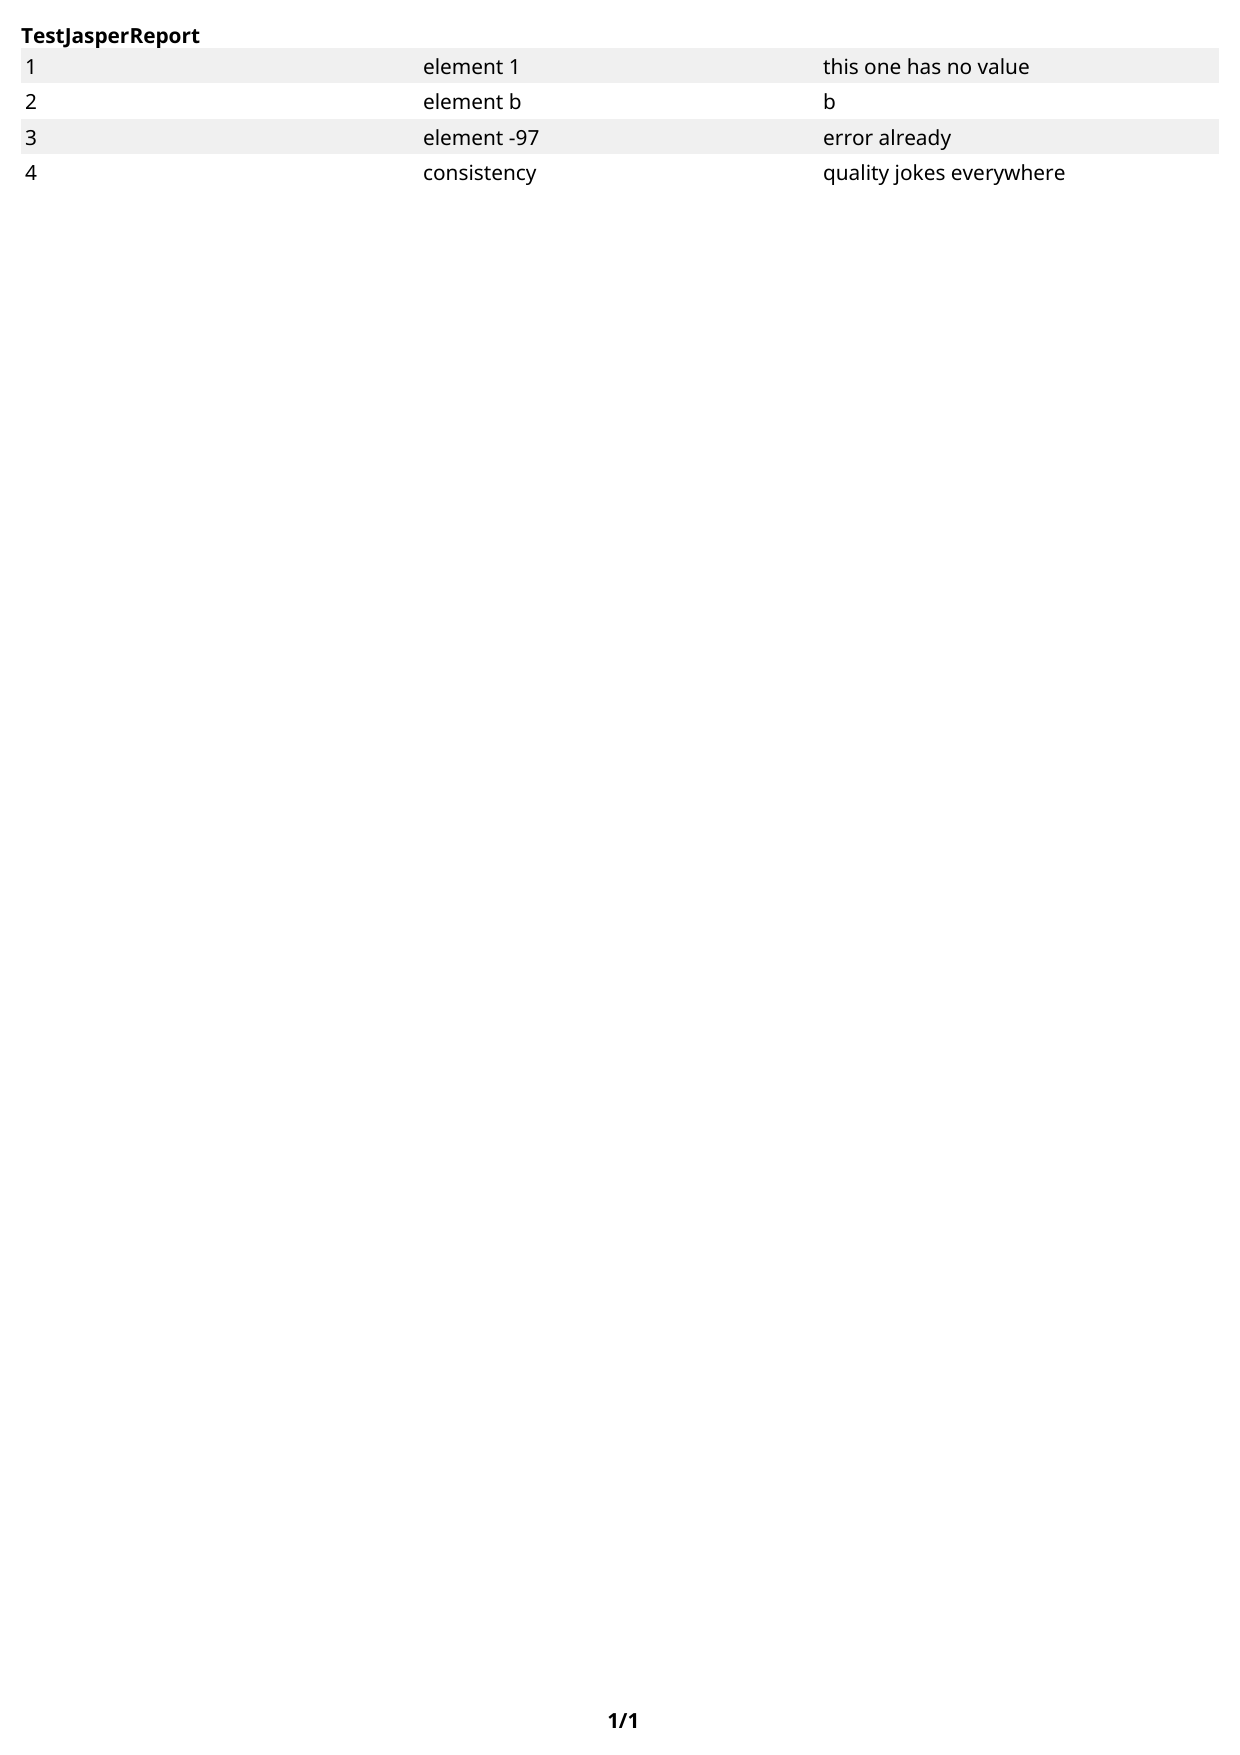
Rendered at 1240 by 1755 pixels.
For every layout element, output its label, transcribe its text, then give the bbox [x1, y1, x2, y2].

table_cell [0, 48, 21, 83]
table_cell [1219, 21, 1239, 48]
table_cell [0, 154, 21, 189]
table_cell [0, 119, 21, 154]
table_header [1219, 0, 1239, 21]
table_cell [1219, 48, 1239, 83]
table_header 3 [21, 119, 419, 154]
table_cell TestJasperReport [21, 21, 1219, 48]
table_header element b [419, 83, 819, 119]
table_header 1 [21, 1706, 619, 1733]
table_header element 1 [419, 48, 819, 83]
table_cell [0, 190, 21, 1706]
table_header 1 [21, 48, 419, 83]
table_cell [0, 21, 21, 48]
table_header [0, 0, 21, 21]
table_header [21, 0, 1219, 21]
table_header b [819, 83, 1219, 119]
table_header quality jokes everywhere [819, 154, 1219, 189]
table_cell [1219, 154, 1239, 189]
table_cell [1219, 83, 1239, 119]
table_cell [1219, 190, 1239, 1706]
table_header error already [819, 119, 1219, 154]
table_header this one has no value [819, 48, 1219, 83]
table_cell [1219, 119, 1239, 154]
table_header consistency [419, 154, 819, 189]
table_header element -97 [419, 119, 819, 154]
table_header 2 [21, 83, 419, 119]
table_cell [21, 190, 1219, 1706]
table_cell [0, 1706, 21, 1733]
table_cell [0, 83, 21, 119]
table_header /1 [619, 1706, 1219, 1733]
table_cell [1219, 1706, 1239, 1733]
table_header 4 [21, 154, 419, 189]
